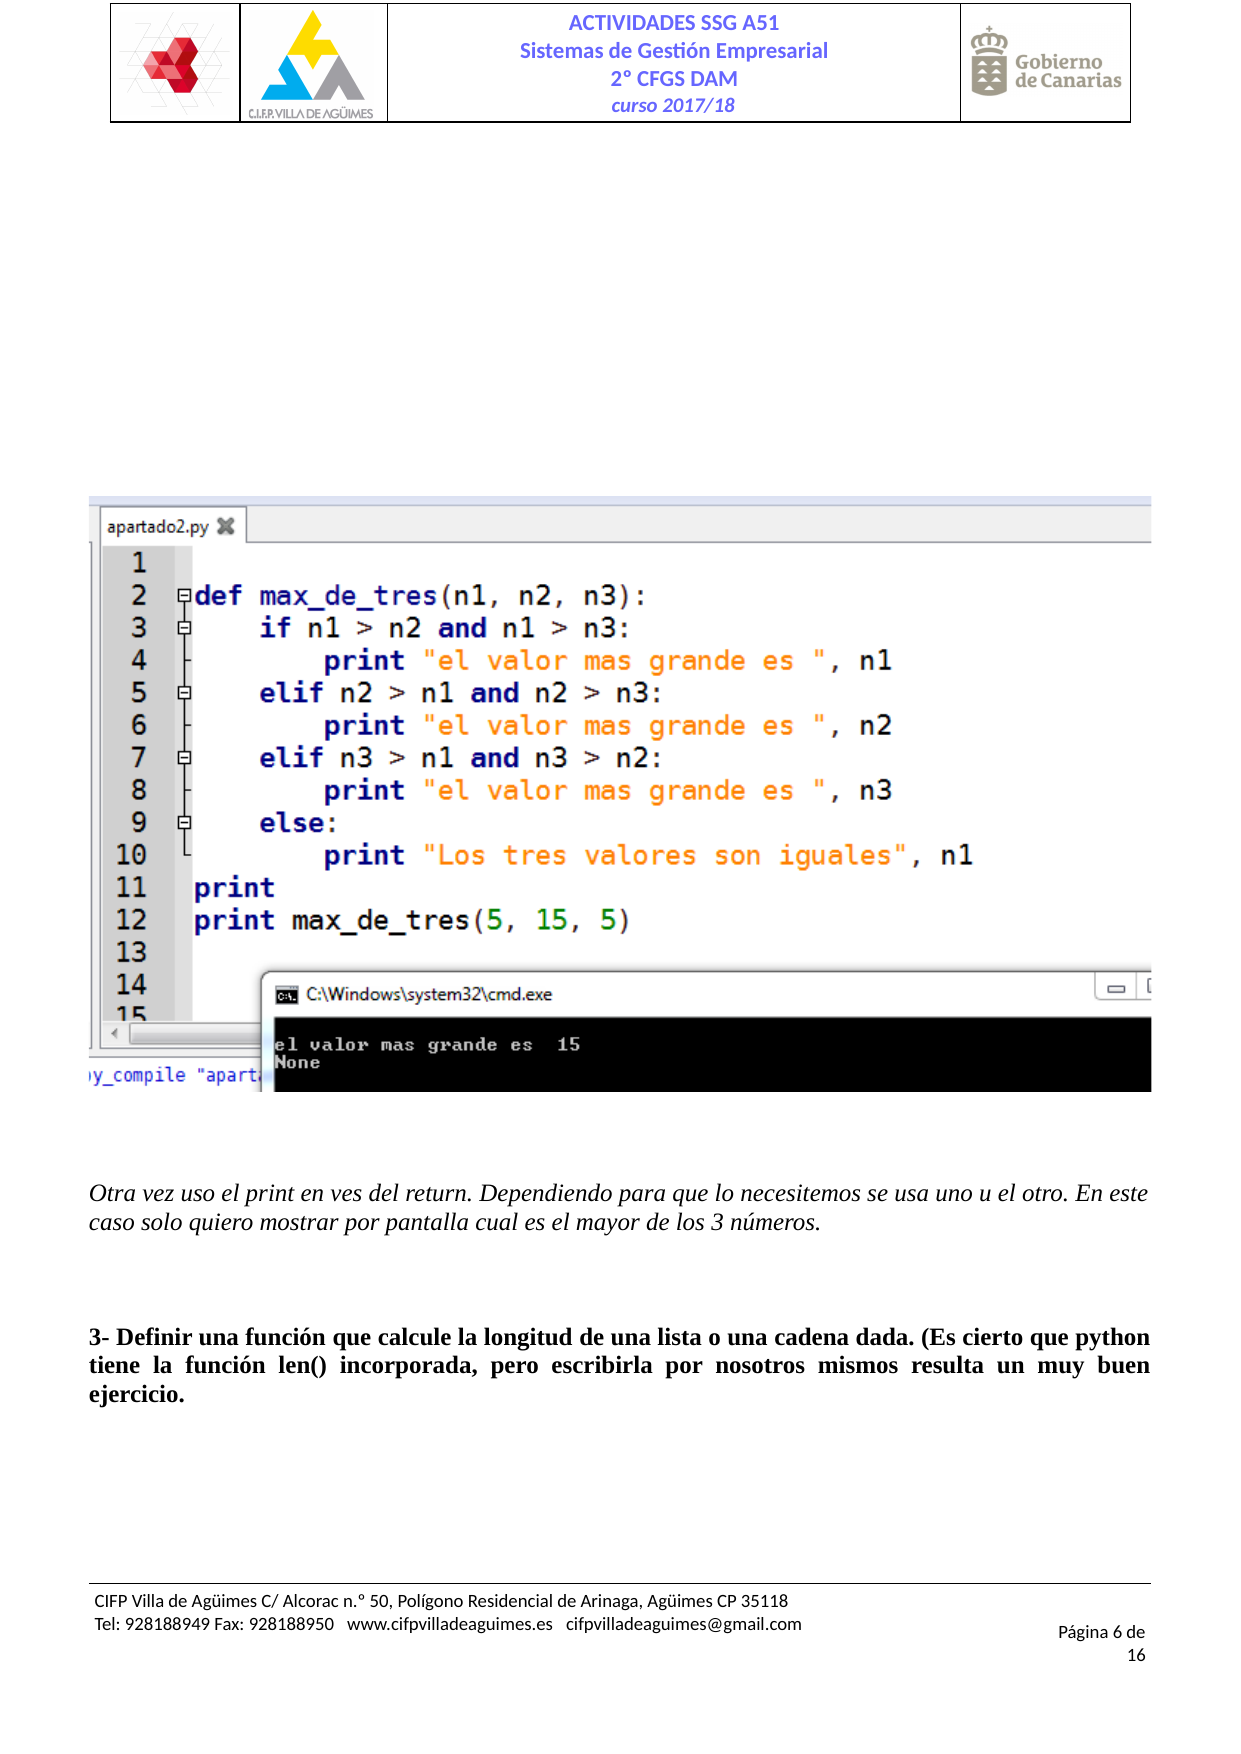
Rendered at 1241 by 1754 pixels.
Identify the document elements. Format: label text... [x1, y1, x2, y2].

text 3- Definir una función que calcule la longitud de una lista o una cadena dada. (Es cierto que python tiene la función len() incorporada, pero escribirla por nosotros mismos resulta un muy buen ejercicio. [89, 1322, 1152, 1408]
text Otra vez uso el print en ves del return. Dependiendo para que lo necesitemos se usa uno u el otro. En este caso solo quiero mostrar por pantalla cual es el mayor de los 3 números. [89, 1178, 1152, 1236]
